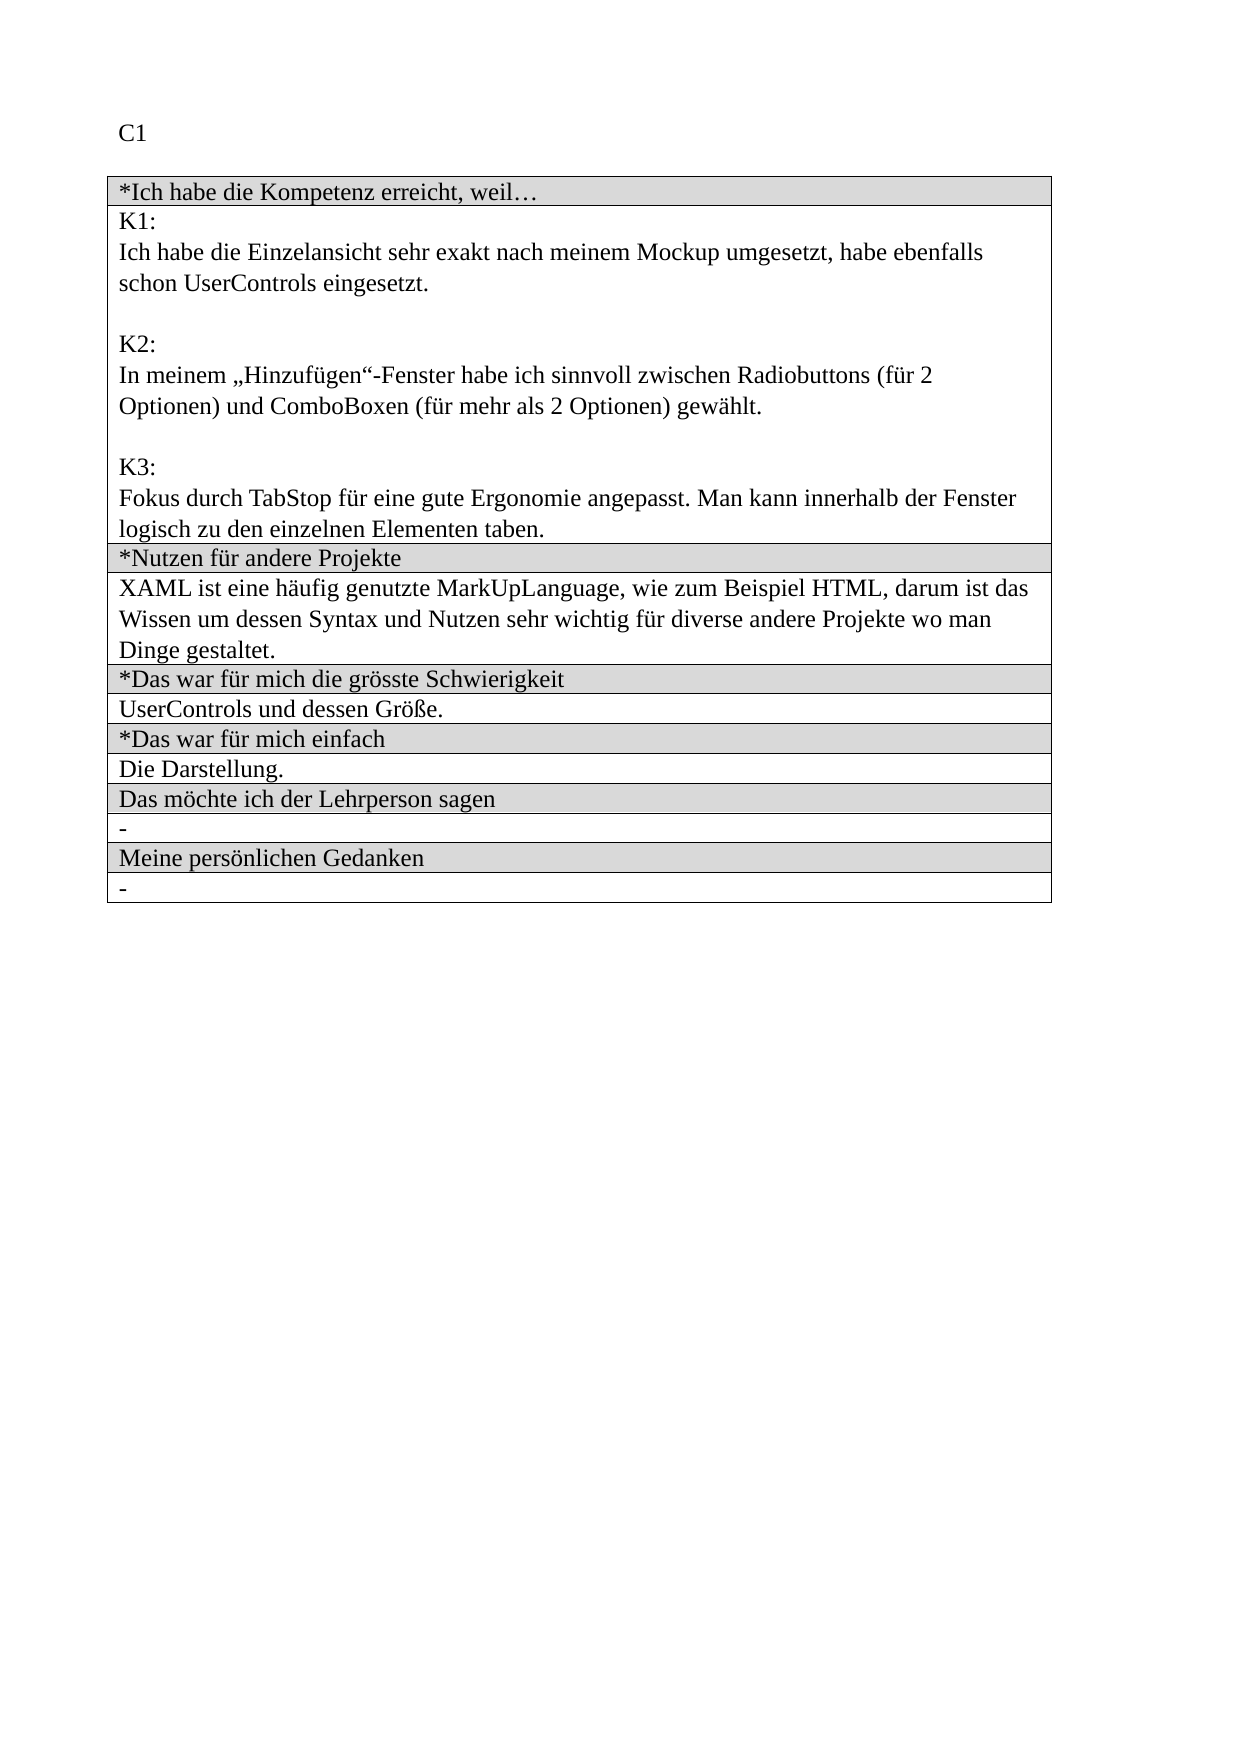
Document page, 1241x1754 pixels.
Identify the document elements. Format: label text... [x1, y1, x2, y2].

table_cell UserControls und dessen Größe. [108, 694, 1051, 723]
table_cell K1: Ich habe die Einzelansicht sehr exakt nach meinem Mockup umgesetzt, habe ebenfalls schon UserControls eingesetzt. K2: In meinem „Hinzufügen“-Fenster habe ich sinnvoll zwischen Radiobuttons (für 2 Optionen) und ComboBoxen (für mehr als 2 Optionen) gewählt. K3: Fokus durch TabStop für eine gute Ergonomie angepasst. Man kann innerhalb der Fenster logisch zu den einzelnen Elementen taben. [108, 206, 1051, 542]
table_cell *Das war für mich die grösste Schwierigkeit [108, 665, 1051, 693]
table_cell Das möchte ich der Lehrperson sagen [108, 784, 1051, 812]
table_cell *Das war für mich einfach [108, 724, 1051, 753]
text C1 [118, 118, 1122, 147]
table_cell - [108, 873, 1051, 902]
table_cell *Nutzen für andere Projekte [108, 544, 1051, 572]
table_cell XAML ist eine häufig genutzte MarkUpLanguage, wie zum Beispiel HTML, darum ist das Wissen um dessen Syntax und Nutzen sehr wichtig für diverse andere Projekte wo man Dinge gestaltet. [108, 573, 1051, 663]
table_cell Die Darstellung. [108, 754, 1051, 783]
table_cell Meine persönlichen Gedanken [108, 843, 1051, 872]
table_cell - [108, 814, 1051, 842]
table_header *Ich habe die Kompetenz erreicht, weil… [108, 177, 1051, 205]
